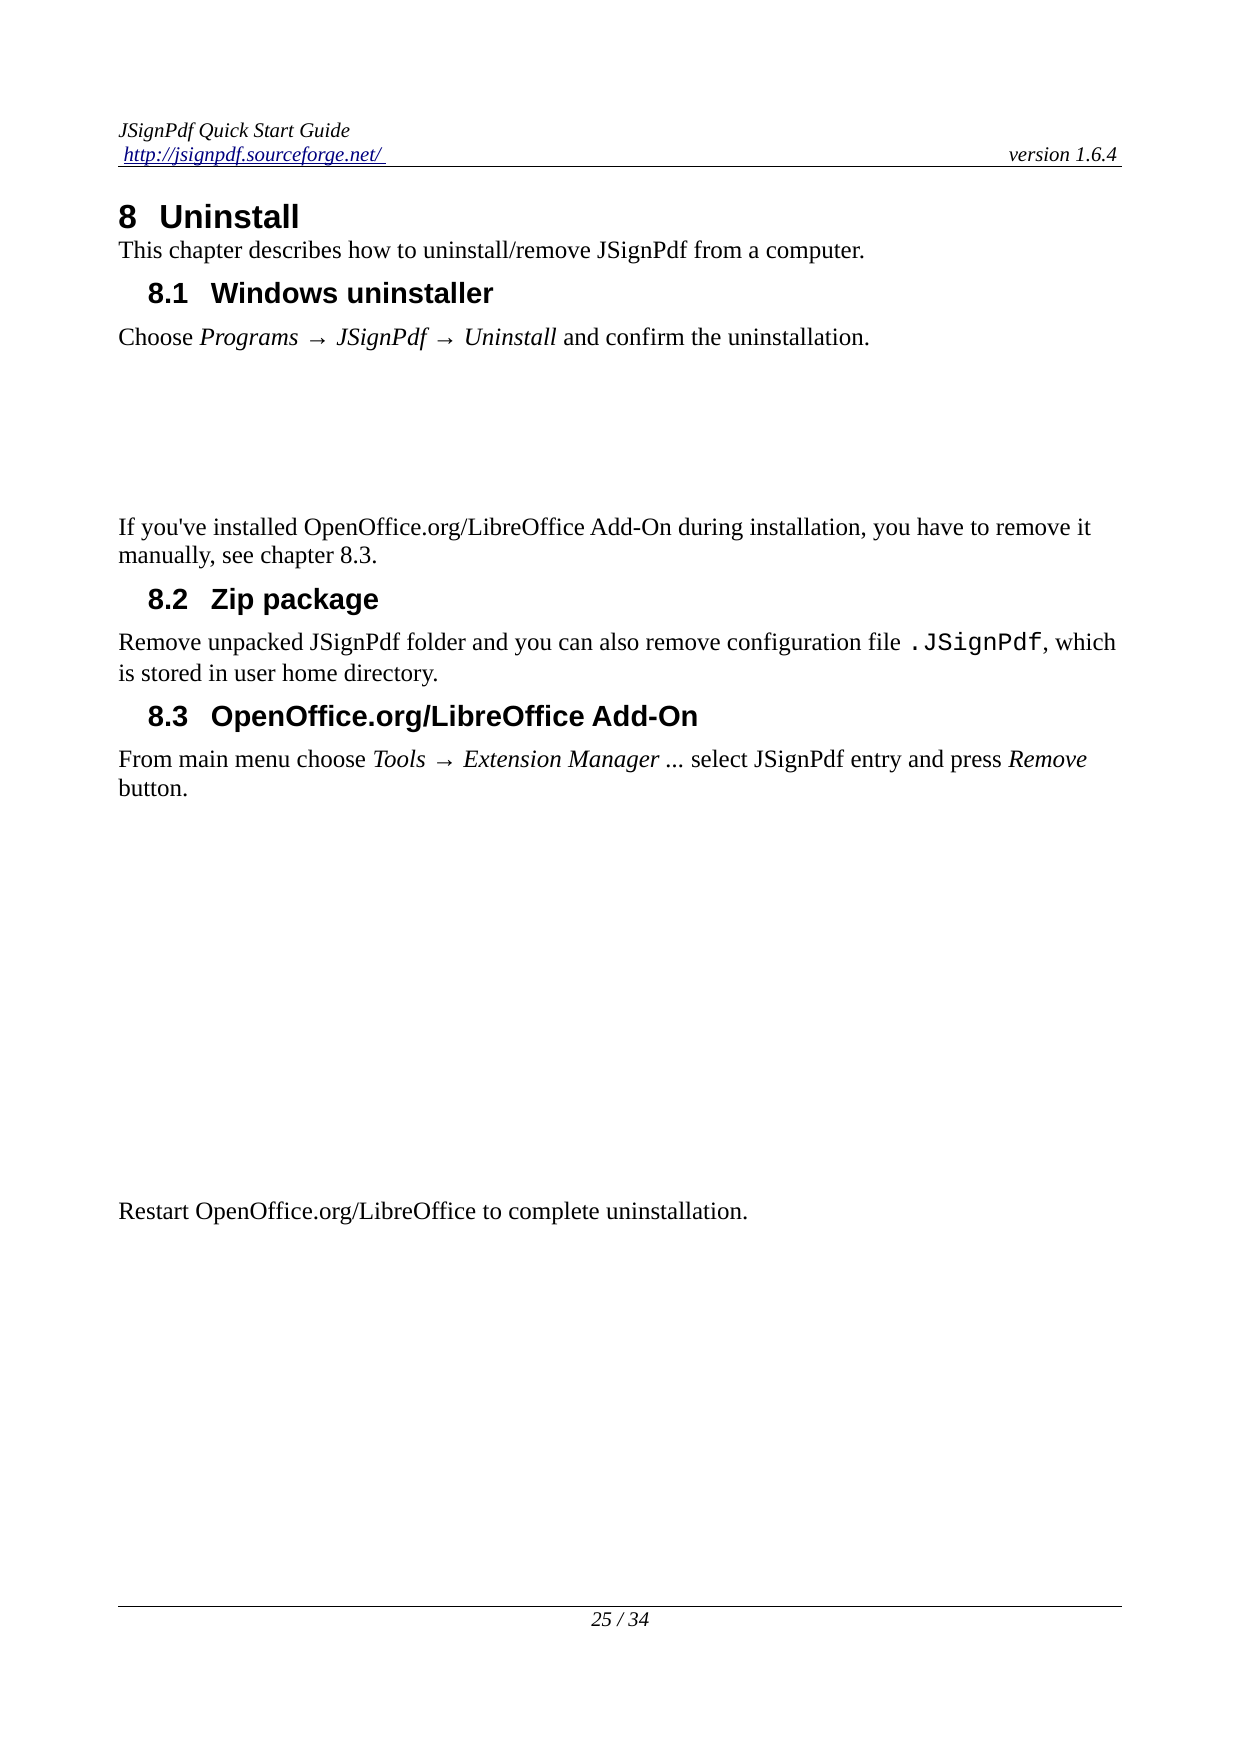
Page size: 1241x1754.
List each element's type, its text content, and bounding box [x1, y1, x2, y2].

text From main menu choose Tools → Extension Manager ... select JSignPdf entry and press Remove button. [118, 744, 1122, 802]
text Remove unpacked JSignPdf folder and you can also remove configuration file .JSignPdf, which is stored in user home directory. [118, 627, 1122, 687]
text If you've installed OpenOffice.org/LibreOffice Add-On during installation, you have to remove it manually, see chapter 8.3. [118, 363, 1122, 569]
subtitle OpenOffice.org/LibreOffice Add-On [148, 699, 1116, 733]
text Restart OpenOffice.org/LibreOffice to complete uninstallation. [118, 814, 1122, 1225]
subtitle Zip package [148, 582, 1116, 615]
subtitle Windows uninstaller [148, 276, 1116, 310]
text This chapter describes how to uninstall/remove JSignPdf from a computer. [118, 235, 1122, 264]
text Choose Programs → JSignPdf → Uninstall and confirm the uninstallation. [118, 322, 1122, 351]
subtitle Uninstall [118, 197, 1122, 235]
